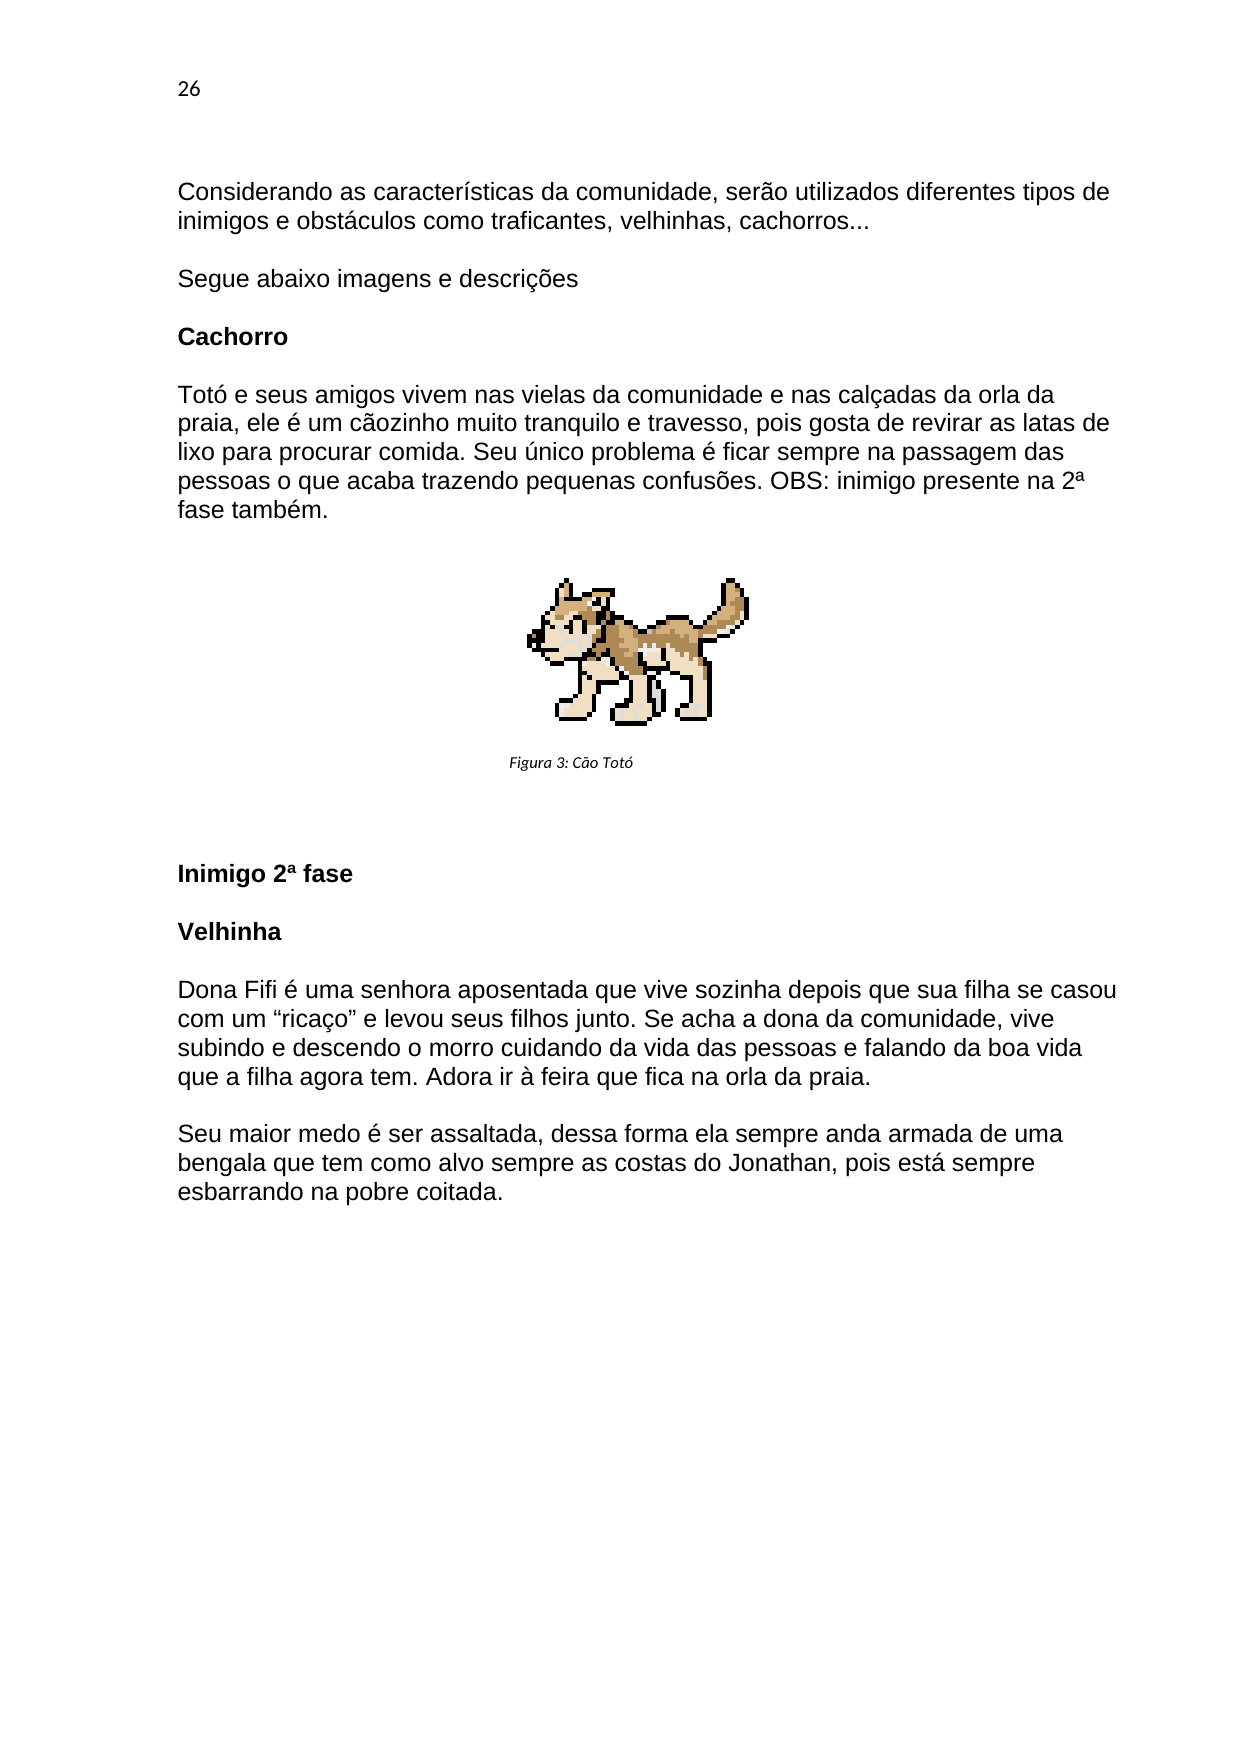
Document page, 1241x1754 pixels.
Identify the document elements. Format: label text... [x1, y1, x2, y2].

text Figura 3: Cão Totó [509, 745, 790, 772]
text Totó e seus amigos vivem nas vielas da comunidade e nas calçadas da orla da praia, ele é um cãozinho muito tranquilo e travesso, pois gosta de revirar as latas de lixo para procurar comida. Seu único problema é ficar sempre na passagem das pessoas o que acaba trazendo pequenas confusões. OBS: inimigo presente na 2ª fase também. [177, 380, 1122, 523]
text Velhinha [177, 917, 1122, 946]
text Cachorro [177, 322, 1122, 351]
text Inimigo 2ª fase [177, 859, 1122, 888]
picture [509, 565, 791, 745]
text Segue abaixo imagens e descrições [177, 264, 1122, 293]
text Seu maior medo é ser assaltada, dessa forma ela sempre anda armada de uma bengala que tem como alvo sempre as costas do Jonathan, pois está sempre esbarrando na pobre coitada. [177, 1119, 1122, 1206]
text Dona Fifi é uma senhora aposentada que vive sozinha depois que sua filha se casou com um “ricaço” e levou seus filhos junto. Se acha a dona da comunidade, vive subindo e descendo o morro cuidando da vida das pessoas e falando da boa vida que a filha agora tem. Adora ir à feira que fica na orla da praia. [177, 975, 1122, 1090]
text Considerando as características da comunidade, serão utilizados diferentes tipos de inimigos e obstáculos como traficantes, velhinhas, cachorros... [177, 177, 1122, 235]
